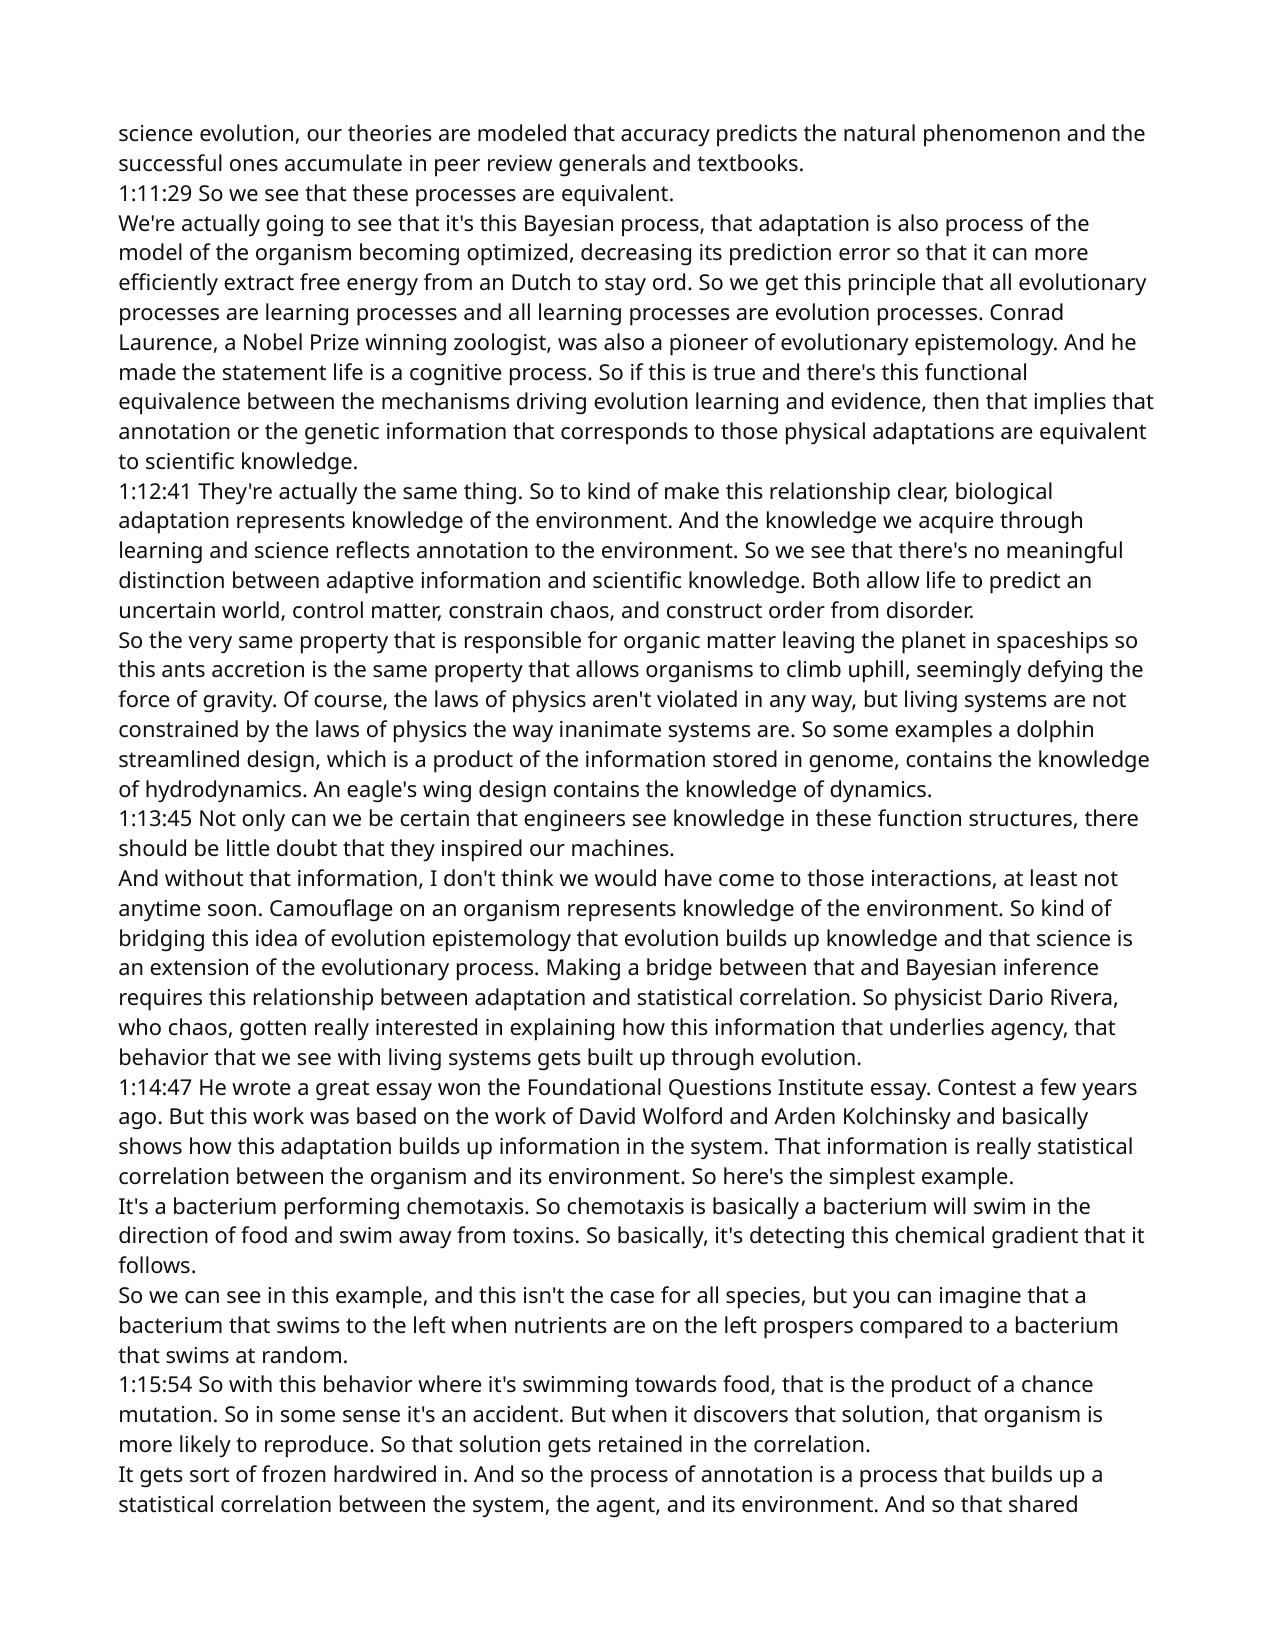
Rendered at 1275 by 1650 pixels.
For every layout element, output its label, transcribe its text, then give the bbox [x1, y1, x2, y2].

text 1:13:45 Not only can we be certain that engineers see knowledge in these function structures, there should be little doubt that they inspired our machines. [118, 803, 1157, 863]
text So the very same property that is responsible for organic matter leaving the planet in spaceships so this ants accretion is the same property that allows organisms to climb uphill, seemingly defying the force of gravity. Of course, the laws of physics aren't violated in any way, but living systems are not constrained by the laws of physics the way inanimate systems are. So some examples a dolphin streamlined design, which is a product of the information stored in genome, contains the knowledge of hydrodynamics. An eagle's wing design contains the knowledge of dynamics. [118, 624, 1157, 803]
text It gets sort of frozen hardwired in. And so the process of annotation is a process that builds up a statistical correlation between the system, the agent, and its environment. And so that shared [118, 1459, 1157, 1518]
text 1:11:29 So we see that these processes are equivalent. [118, 178, 1157, 207]
text 1:15:54 So with this behavior where it's swimming towards food, that is the product of a chance mutation. So in some sense it's an accident. But when it discovers that solution, that organism is more likely to reproduce. So that solution gets retained in the correlation. [118, 1369, 1157, 1459]
text science evolution, our theories are modeled that accuracy predicts the natural phenomenon and the successful ones accumulate in peer review generals and textbooks. [118, 118, 1157, 178]
text 1:12:41 They're actually the same thing. So to kind of make this relationship clear, biological adaptation represents knowledge of the environment. And the knowledge we acquire through learning and science reflects annotation to the environment. So we see that there's no meaningful distinction between adaptive information and scientific knowledge. Both allow life to predict an uncertain world, control matter, constrain chaos, and construct order from disorder. [118, 476, 1157, 624]
text We're actually going to see that it's this Bayesian process, that adaptation is also process of the model of the organism becoming optimized, decreasing its prediction error so that it can more efficiently extract free energy from an Dutch to stay ord. So we get this principle that all evolutionary processes are learning processes and all learning processes are evolution processes. Conrad Laurence, a Nobel Prize winning zoologist, was also a pioneer of evolutionary epistemology. And he made the statement life is a cognitive process. So if this is true and there's this functional equivalence between the mechanisms driving evolution learning and evidence, then that implies that annotation or the genetic information that corresponds to those physical adaptations are equivalent to scientific knowledge. [118, 207, 1157, 476]
text It's a bacterium performing chemotaxis. So chemotaxis is basically a bacterium will swim in the direction of food and swim away from toxins. So basically, it's detecting this chemical gradient that it follows. [118, 1191, 1157, 1280]
text And without that information, I don't think we would have come to those interactions, at least not anytime soon. Camouflage on an organism represents knowledge of the environment. So kind of bridging this idea of evolution epistemology that evolution builds up knowledge and that science is an extension of the evolutionary process. Making a bridge between that and Bayesian inference requires this relationship between adaptation and statistical correlation. So physicist Dario Rivera, who chaos, gotten really interested in explaining how this information that underlies agency, that behavior that we see with living systems gets built up through evolution. [118, 863, 1157, 1071]
text So we can see in this example, and this isn't the case for all species, but you can imagine that a bacterium that swims to the left when nutrients are on the left prospers compared to a bacterium that swims at random. [118, 1280, 1157, 1369]
text 1:14:47 He wrote a great essay won the Foundational Questions Institute essay. Contest a few years ago. But this work was based on the work of David Wolford and Arden Kolchinsky and basically shows how this adaptation builds up information in the system. That information is really statistical correlation between the organism and its environment. So here's the simplest example. [118, 1071, 1157, 1191]
